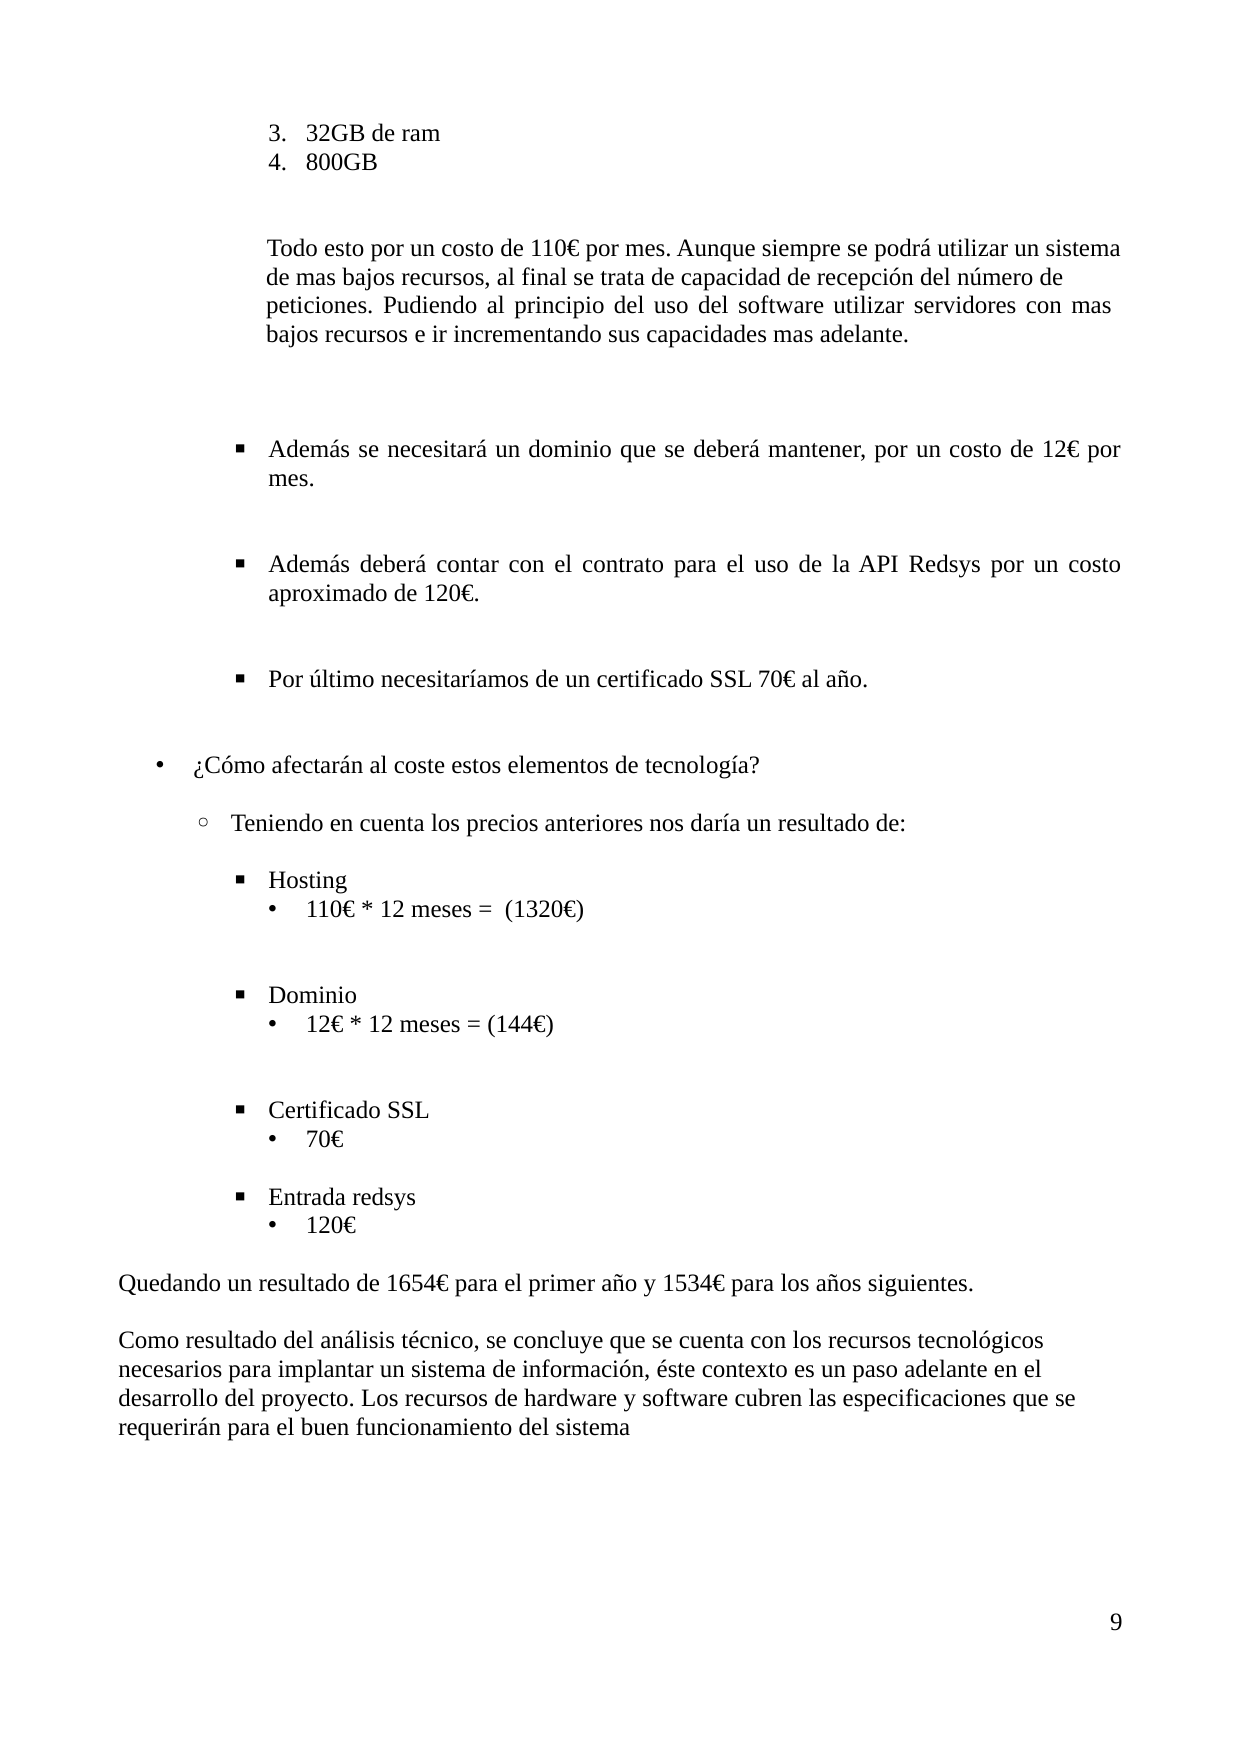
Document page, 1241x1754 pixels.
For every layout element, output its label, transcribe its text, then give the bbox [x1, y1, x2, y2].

text Como resultado del análisis técnico, se concluye que se cuenta con los recursos tecnológicos necesarios para implantar un sistema de información, éste contexto es un paso adelante en el desarrollo del proyecto. Los recursos de hardware y software cubren las especificaciones que se requerirán para el buen funcionamiento del sistema [118, 1326, 1122, 1441]
list Por último necesitaríamos de un certificado SSL 70€ al año. [231, 664, 1122, 693]
list ¿Cómo afectarán al coste estos elementos de tecnología? [156, 751, 1122, 779]
list Además se necesitará un dominio que se deberá mantener, por un costo de 12€ por mes. [231, 434, 1122, 492]
list Entrada redsys [231, 1182, 1122, 1211]
list 120€ [268, 1211, 1122, 1239]
text Quedando un resultado de 1654€ para el primer año y 1534€ para los años siguientes. [118, 1268, 1122, 1297]
list 70€ [268, 1124, 1122, 1153]
list Además deberá contar con el contrato para el uso de la API Redsys por un costo aproximado de 120€. [231, 549, 1122, 607]
list Dominio [231, 981, 1122, 1009]
text Todo esto por un costo de 110€ por mes. Aunque siempre se podrá utilizar un sistema de mas bajos recursos, al final se trata de capacidad de recepción del número de peticiones. Pudiendo al principio del uso del software utilizar servidores con mas bajos recursos e ir incrementando sus capacidades mas adelante. [118, 233, 1122, 348]
list Hosting [231, 866, 1122, 894]
list 800GB [268, 147, 1122, 176]
list Certificado SSL [231, 1096, 1122, 1124]
list Teniendo en cuenta los precios anteriores nos daría un resultado de: [193, 808, 1122, 837]
list 32GB de ram [268, 118, 1122, 147]
list 110€ * 12 meses = (1320€) [268, 894, 1122, 923]
list 12€ * 12 meses = (144€) [268, 1009, 1122, 1038]
